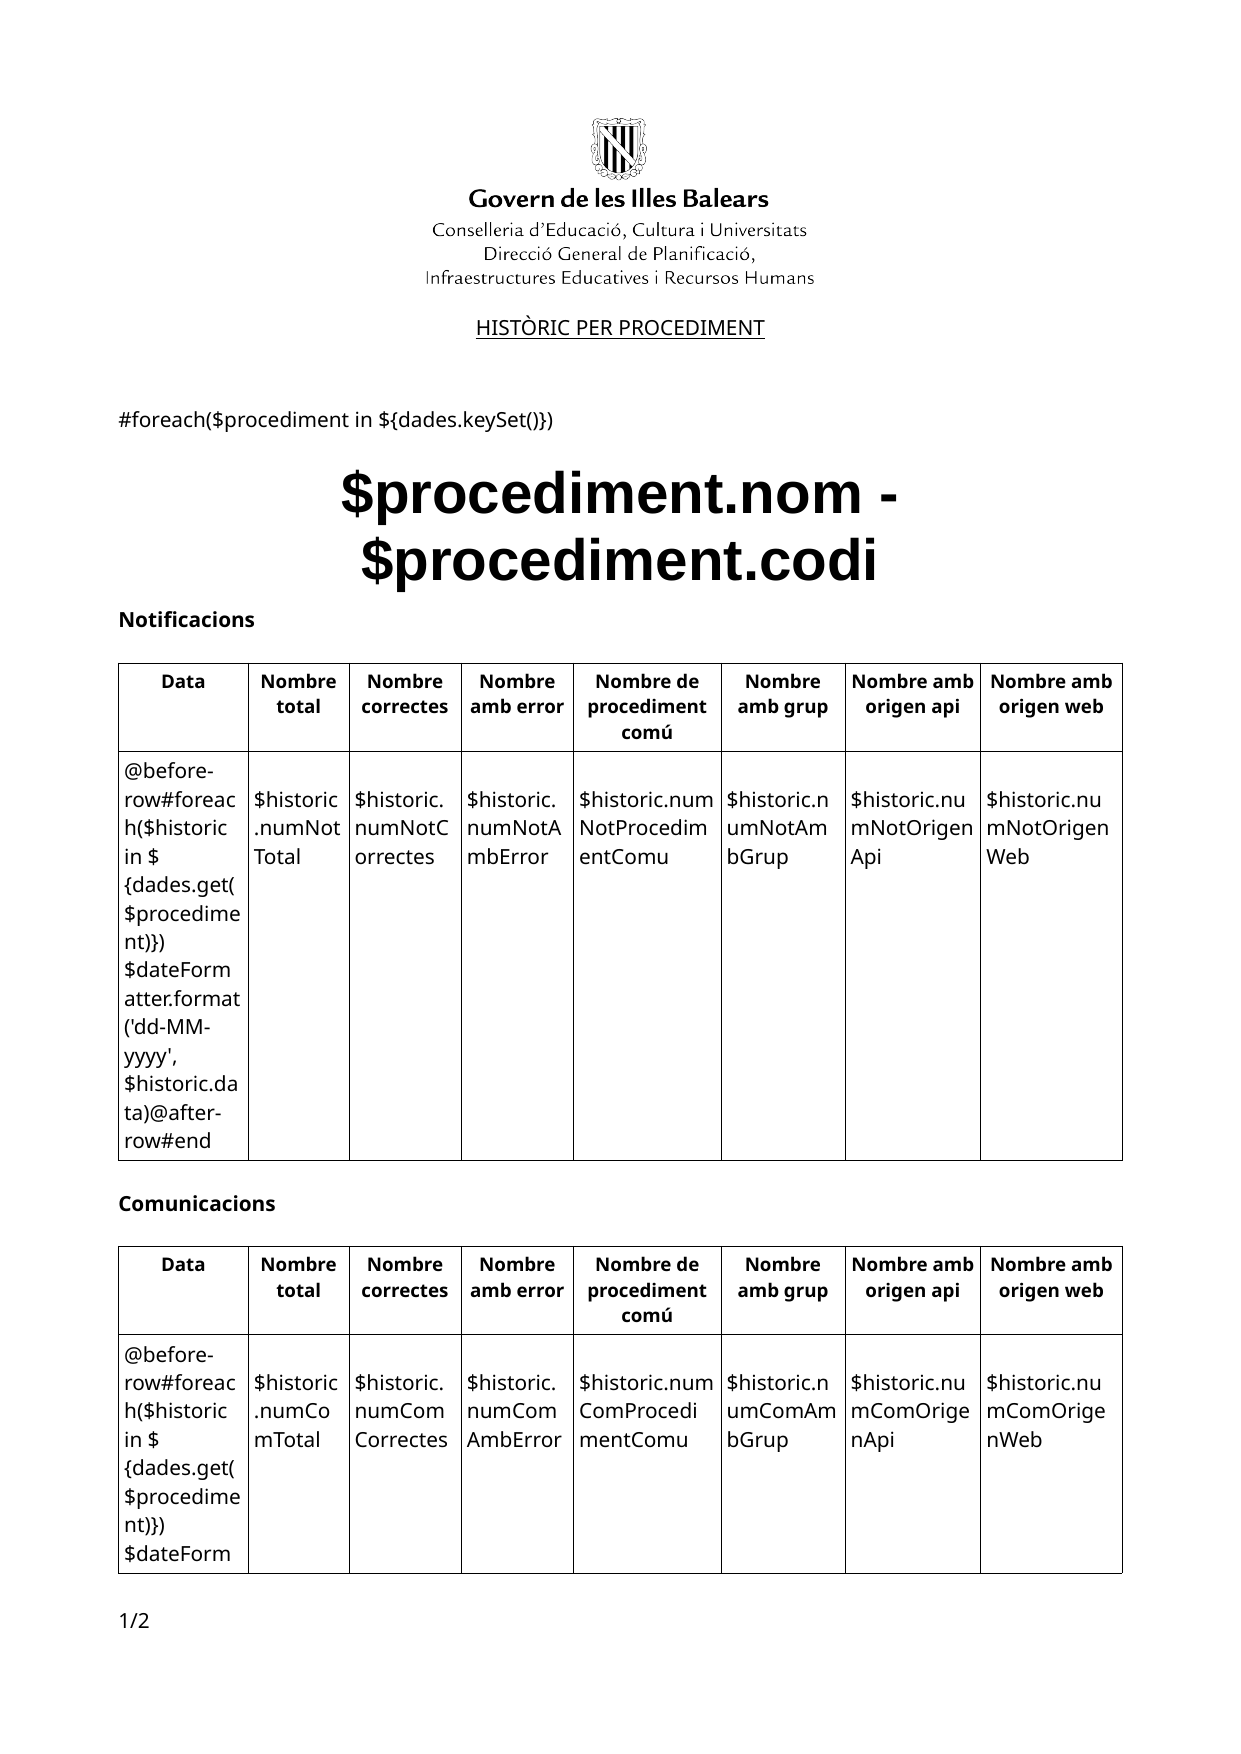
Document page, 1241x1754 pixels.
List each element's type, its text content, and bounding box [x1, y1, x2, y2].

table_cell $historic.numNotAmbError [462, 752, 573, 1160]
table_cell $historic.numNotOrigenWeb [981, 752, 1122, 1160]
table_cell $historic.numComCorrectes [350, 1335, 461, 1573]
table_header Nombre amb grup [722, 1247, 845, 1334]
table_cell $historic.numComOrigenWeb [981, 1335, 1122, 1573]
table_cell $historic.numComOrigenApi [846, 1335, 980, 1573]
table_cell $historic.numNotCorrectes [350, 752, 461, 1160]
table_header Nombre correctes [350, 664, 461, 751]
table_header Nombre total [249, 664, 349, 751]
title $procediment.nom - $procediment.codi [118, 459, 1122, 593]
table_cell $historic.numNotTotal [249, 752, 349, 1160]
table_header Nombre amb error [462, 664, 573, 751]
table_header Nombre correctes [350, 1247, 461, 1334]
table_header Nombre amb origen api [846, 664, 980, 751]
table_cell $historic.numComTotal [249, 1335, 349, 1573]
table_header Nombre amb error [462, 1247, 573, 1334]
table_cell @before-row#foreach($historic in ${dades.get($procediment)})$dateForm [119, 1335, 248, 1573]
text Comunicacions [118, 1189, 1122, 1217]
table_cell $historic.numNotAmbGrup [722, 752, 845, 1160]
table_header Nombre amb grup [722, 664, 845, 751]
table_header Nombre amb origen web [981, 664, 1122, 751]
table_cell $historic.numNotOrigenApi [846, 752, 980, 1160]
table_cell $historic.numComProcedimentComu [574, 1335, 721, 1573]
table_header Nombre total [249, 1247, 349, 1334]
text Notificacions [118, 606, 1122, 634]
table_cell $historic.numComAmbGrup [722, 1335, 845, 1573]
table_header Data [119, 664, 248, 751]
picture [426, 118, 814, 284]
table_cell @before-row#foreach($historic in ${dades.get($procediment)})$dateFormatter.format('dd-MM-yyyy', $historic.data)@after-row#end [119, 752, 248, 1160]
table_cell $historic.numComAmbError [462, 1335, 573, 1573]
table_header Nombre de procediment comú [574, 664, 721, 751]
table_header Data [119, 1247, 248, 1334]
table_header Nombre amb origen web [981, 1247, 1122, 1334]
table_header Nombre amb origen api [846, 1247, 980, 1334]
text #foreach($procediment in ${dades.keySet()}) [118, 406, 1122, 434]
table_header Nombre de procediment comú [574, 1247, 721, 1334]
table_cell $historic.numNotProcedimentComu [574, 752, 721, 1160]
